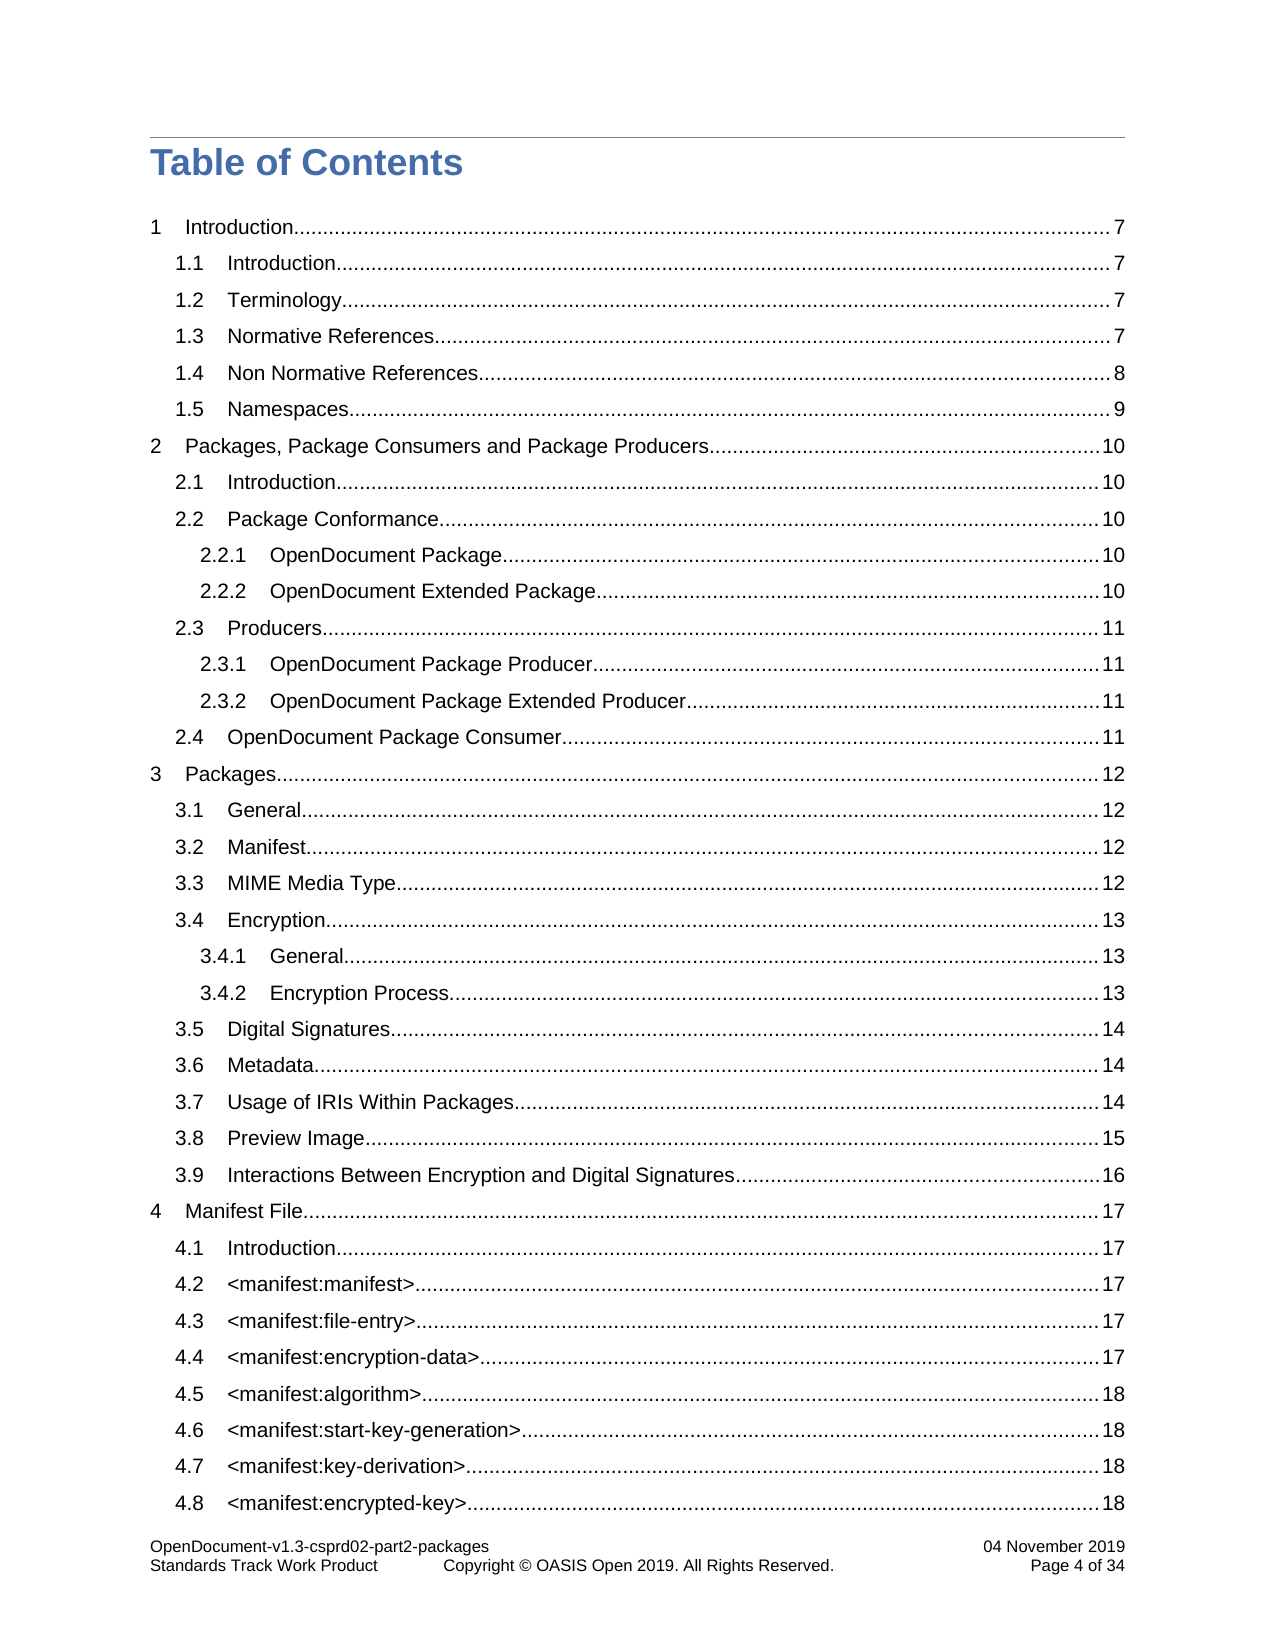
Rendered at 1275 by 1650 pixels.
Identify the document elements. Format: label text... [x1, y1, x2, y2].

text 3.5 Digital Signatures 14 [175, 1017, 1125, 1041]
text 3.3 MIME Media Type 12 [175, 871, 1125, 895]
text 4.4 <manifest:encryption-data> 17 [175, 1345, 1125, 1369]
text 3.7 Usage of IRIs Within Packages 14 [175, 1090, 1125, 1114]
text 2.3.1 OpenDocument Package Producer 11 [200, 652, 1125, 676]
text 4.6 <manifest:start-key-generation> 18 [175, 1418, 1125, 1442]
text 3.4 Encryption 13 [175, 907, 1125, 931]
text 2.3 Producers 11 [175, 616, 1125, 640]
text 4.2 <manifest:manifest> 17 [175, 1272, 1125, 1296]
text 2.1 Introduction 10 [175, 470, 1125, 494]
text 2.2 Package Conformance 10 [175, 506, 1125, 530]
text 4.7 <manifest:key-derivation> 18 [175, 1454, 1125, 1478]
text 3.2 Manifest 12 [175, 834, 1125, 858]
text 3.9 Interactions Between Encryption and Digital Signatures 16 [175, 1163, 1125, 1187]
text 1.4 Non Normative References 8 [175, 361, 1125, 384]
text 2.2.1 OpenDocument Package 10 [200, 543, 1125, 567]
text 4.5 <manifest:algorithm> 18 [175, 1381, 1125, 1405]
text 1.2 Terminology 7 [175, 288, 1125, 312]
text 4.1 Introduction 17 [175, 1236, 1125, 1259]
text 3.4.1 General 13 [200, 944, 1125, 968]
text 4.8 <manifest:encrypted-key> 18 [175, 1491, 1125, 1515]
text 1.3 Normative References 7 [175, 324, 1125, 348]
text 2 Packages, Package Consumers and Package Producers 10 [150, 433, 1125, 457]
text 4.3 <manifest:file-entry> 17 [175, 1308, 1125, 1332]
text 3.8 Preview Image 15 [175, 1126, 1125, 1150]
text 2.2.2 OpenDocument Extended Package 10 [200, 579, 1125, 603]
text 3.4.2 Encryption Process 13 [200, 980, 1125, 1004]
text 4 Manifest File 17 [150, 1199, 1125, 1223]
text 2.4 OpenDocument Package Consumer 11 [175, 725, 1125, 749]
text 1.1 Introduction 7 [175, 251, 1125, 275]
text 1.5 Namespaces 9 [175, 397, 1125, 421]
text 3 Packages 12 [150, 762, 1125, 786]
text 3.1 General 12 [175, 798, 1125, 822]
text Table of Contents [150, 138, 1125, 183]
text 2.3.2 OpenDocument Package Extended Producer 11 [200, 689, 1125, 713]
text 3.6 Metadata 14 [175, 1053, 1125, 1077]
text 1 Introduction 7 [150, 215, 1125, 239]
